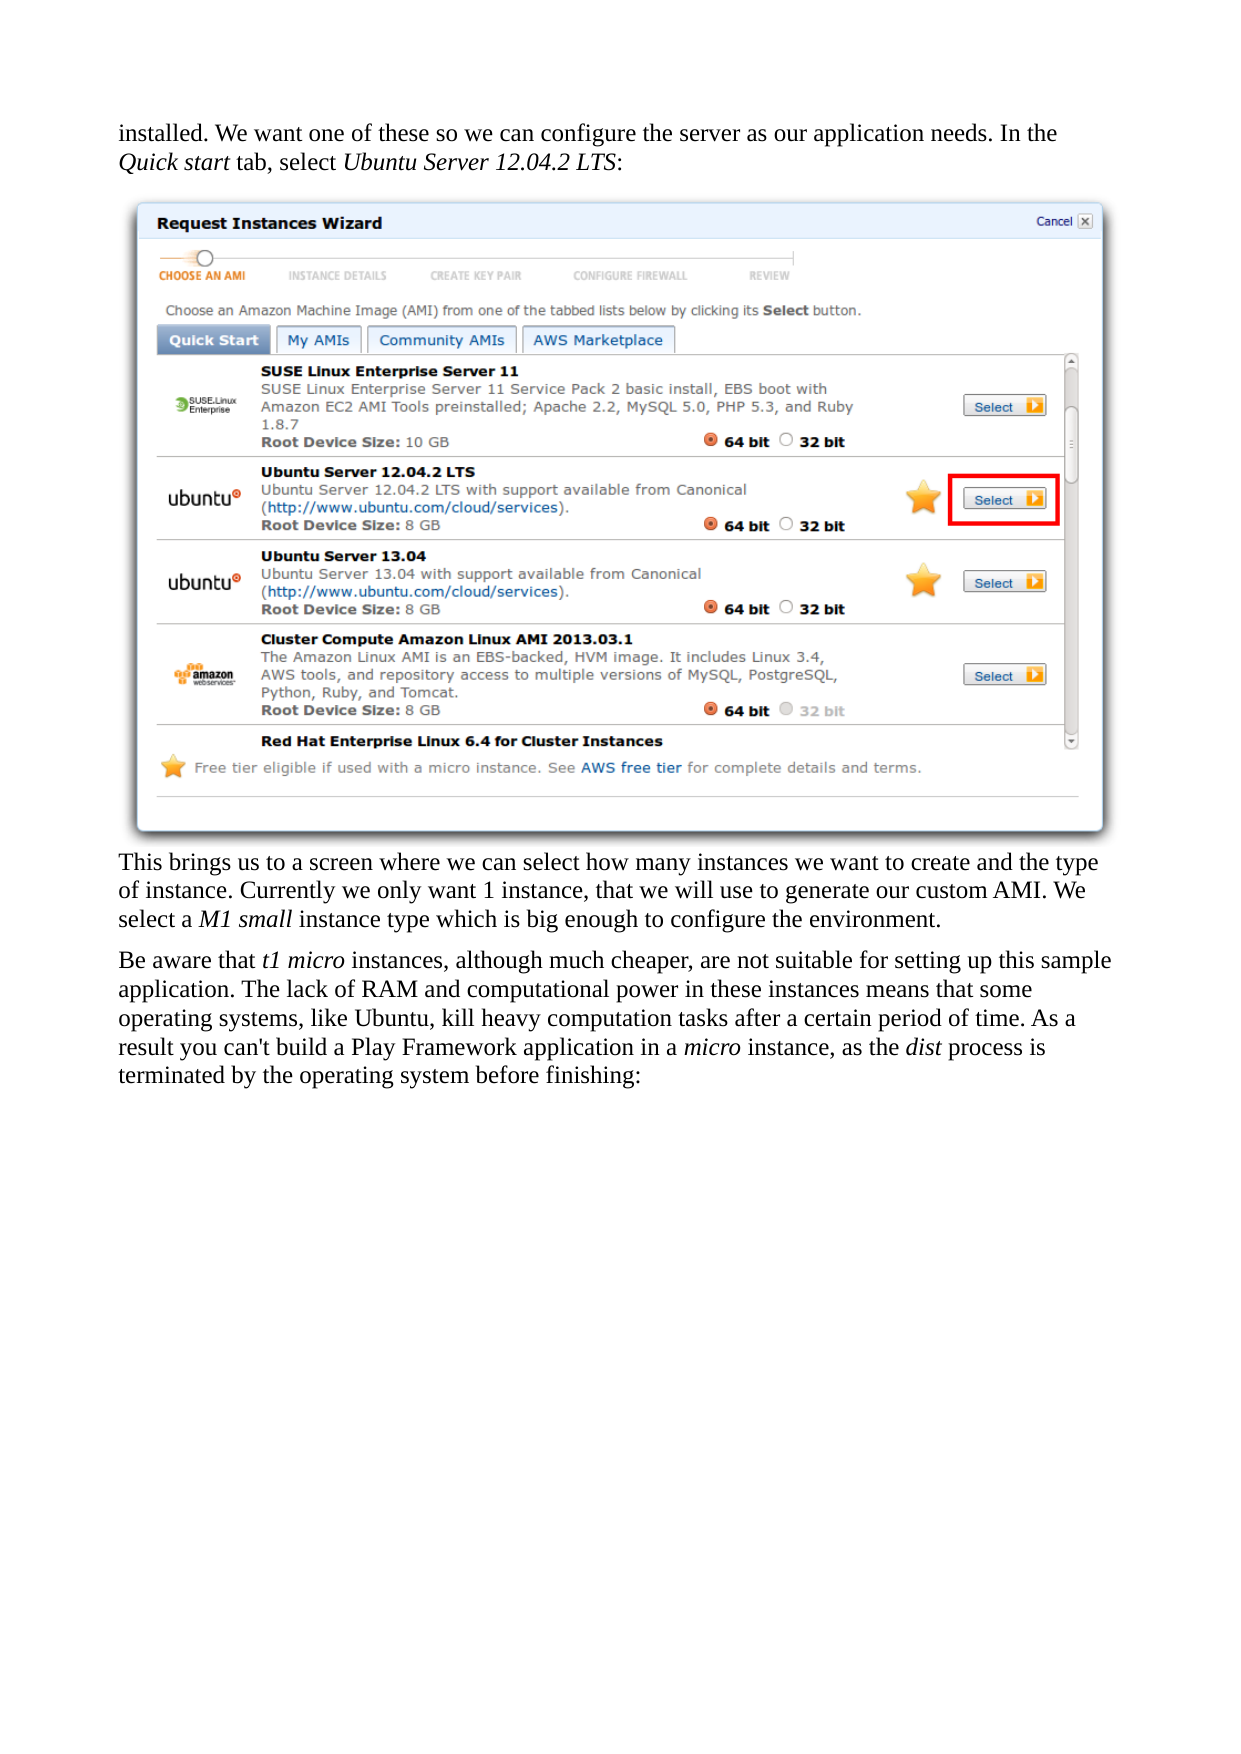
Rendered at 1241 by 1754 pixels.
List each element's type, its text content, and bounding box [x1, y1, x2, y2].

text Be aware that t1 micro instances, although much cheaper, are not suitable for setting up this sample application. The lack of RAM and computational power in these instances means that some operating systems, like Ubuntu, kill heavy computation tasks after a certain period of time. As a result you can't build a Play Framework application in a micro instance, as the dist process is terminated by the operating system before finishing: [118, 945, 1122, 1089]
picture [118, 188, 1123, 847]
text This brings us to a screen where we can select how many instances we want to create and the type of instance. Currently we only want 1 instance, that we will use to generate our custom AMI. We select a M1 small instance type which is big enough to configure the environment. [118, 847, 1122, 933]
text installed. We want one of these so we can configure the server as our application needs. In the Quick start tab, select Ubuntu Server 12.04.2 LTS: [118, 118, 1122, 176]
